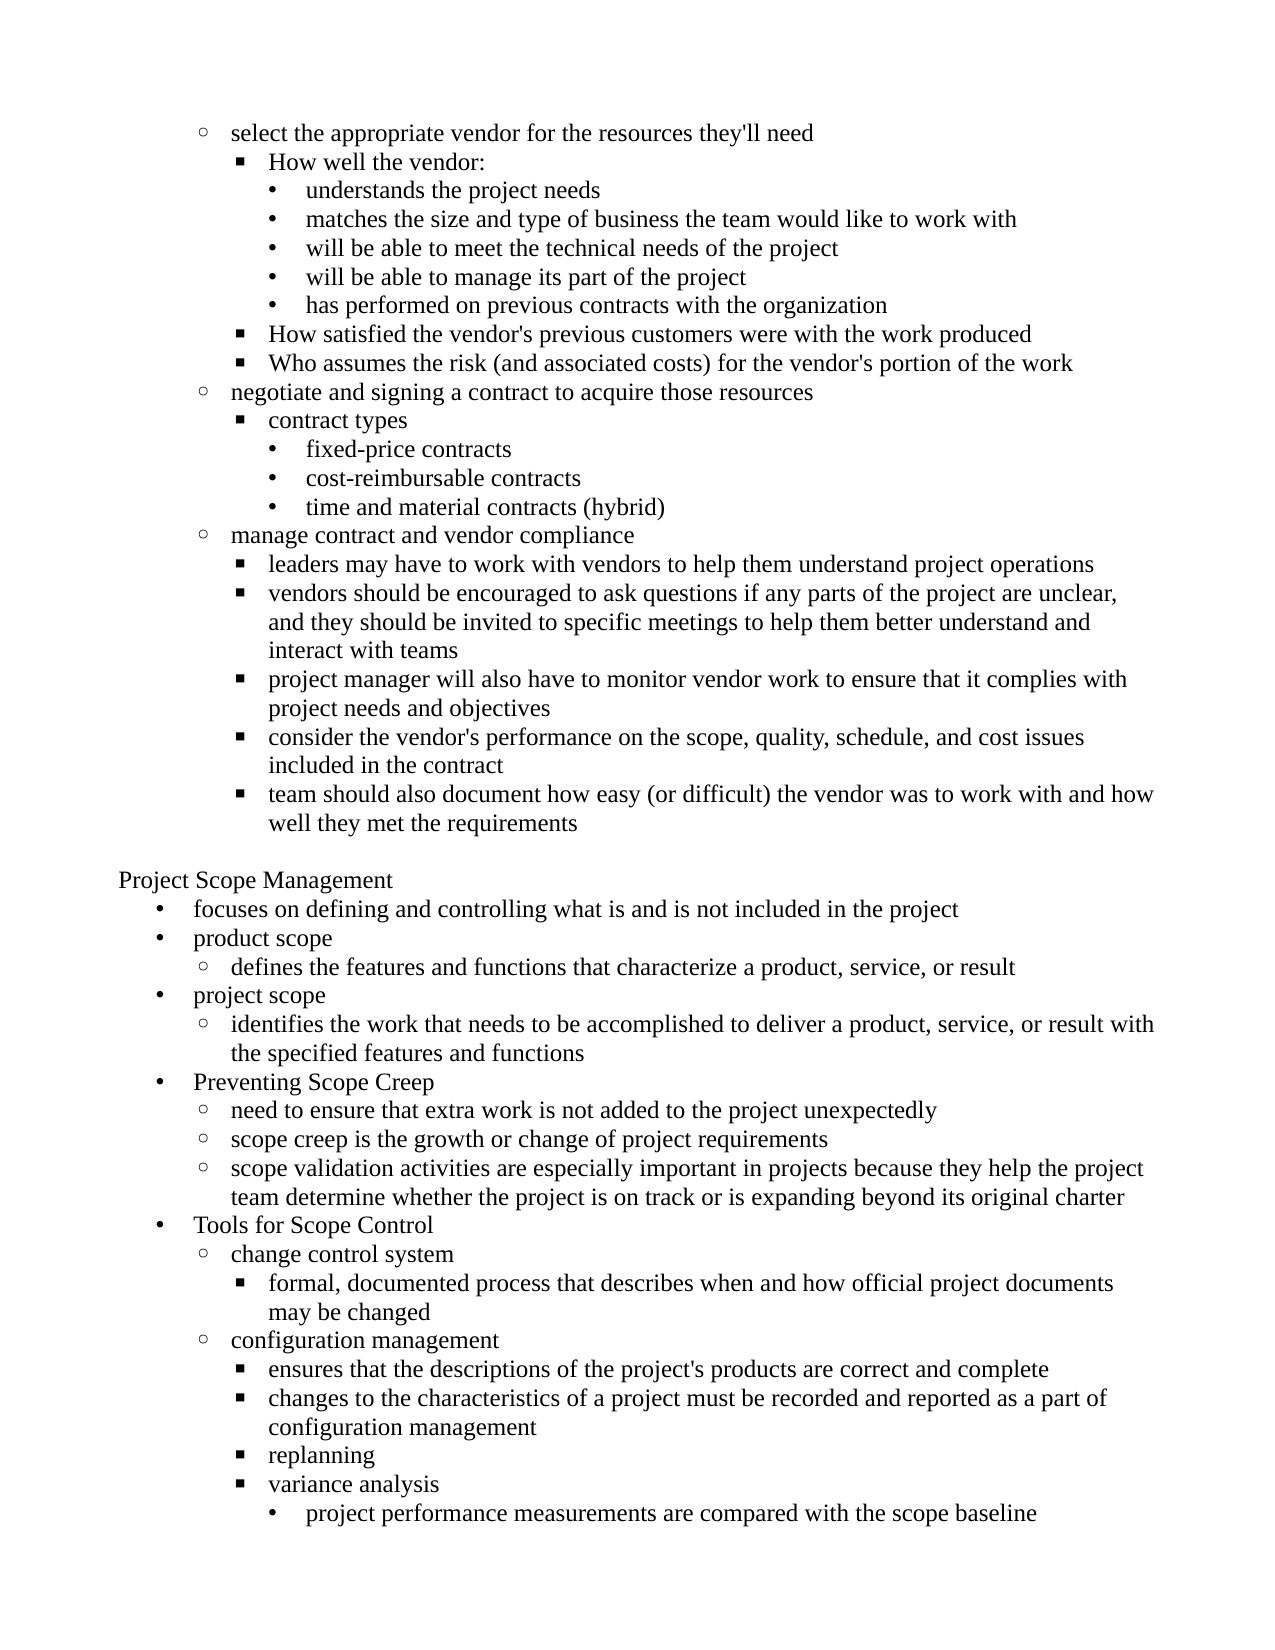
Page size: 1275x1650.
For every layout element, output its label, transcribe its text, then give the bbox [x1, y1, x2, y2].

list replanning [231, 1441, 1157, 1469]
list understands the project needs [268, 176, 1157, 204]
list How satisfied the vendor's previous customers were with the work produced [231, 319, 1157, 348]
list select the appropriate vendor for the resources they'll need [193, 118, 1157, 147]
list will be able to meet the technical needs of the project [268, 233, 1157, 262]
list project manager will also have to monitor vendor work to ensure that it complies with project needs and objectives [231, 664, 1157, 722]
list fixed-price contracts [268, 434, 1157, 463]
list negotiate and signing a contract to acquire those resources [193, 377, 1157, 406]
list team should also document how easy (or difficult) the vendor was to work with and how well they met the requirements [231, 779, 1157, 837]
list Preventing Scope Creep [156, 1067, 1157, 1096]
list need to ensure that extra work is not added to the project unexpectedly [193, 1096, 1157, 1124]
list has performed on previous contracts with the organization [268, 291, 1157, 319]
list formal, documented process that describes when and how official project documents may be changed [231, 1268, 1157, 1326]
list variance analysis [231, 1469, 1157, 1498]
list contract types [231, 406, 1157, 434]
list project scope [156, 981, 1157, 1009]
list cost-reimbursable contracts [268, 463, 1157, 492]
list Tools for Scope Control [156, 1211, 1157, 1239]
list consider the vendor's performance on the scope, quality, schedule, and cost issues included in the contract [231, 722, 1157, 779]
list configuration management [193, 1326, 1157, 1354]
list manage contract and vendor compliance [193, 521, 1157, 549]
list changes to the characteristics of a project must be recorded and reported as a part of configuration management [231, 1383, 1157, 1441]
list scope validation activities are especially important in projects because they help the project team determine whether the project is on track or is expanding beyond its original charter [193, 1153, 1157, 1211]
list time and material contracts (hybrid) [268, 492, 1157, 521]
list product scope [156, 923, 1157, 952]
list will be able to manage its part of the project [268, 262, 1157, 291]
list change control system [193, 1239, 1157, 1268]
list leaders may have to work with vendors to help them understand project operations [231, 549, 1157, 578]
list How well the vendor: [231, 147, 1157, 176]
list project performance measurements are compared with the scope baseline [268, 1498, 1157, 1527]
list focuses on defining and controlling what is and is not included in the project [156, 894, 1157, 923]
list Who assumes the risk (and associated costs) for the vendor's portion of the work [231, 348, 1157, 377]
list vendors should be encouraged to ask questions if any parts of the project are unclear, and they should be invited to specific meetings to help them better understand and interact with teams [231, 578, 1157, 664]
list defines the features and functions that characterize a product, service, or result [193, 952, 1157, 981]
text Project Scope Management [118, 866, 1157, 894]
list scope creep is the growth or change of project requirements [193, 1124, 1157, 1153]
list identifies the work that needs to be accomplished to deliver a product, service, or result with the specified features and functions [193, 1009, 1157, 1067]
list ensures that the descriptions of the project's products are correct and complete [231, 1354, 1157, 1383]
list matches the size and type of business the team would like to work with [268, 204, 1157, 233]
